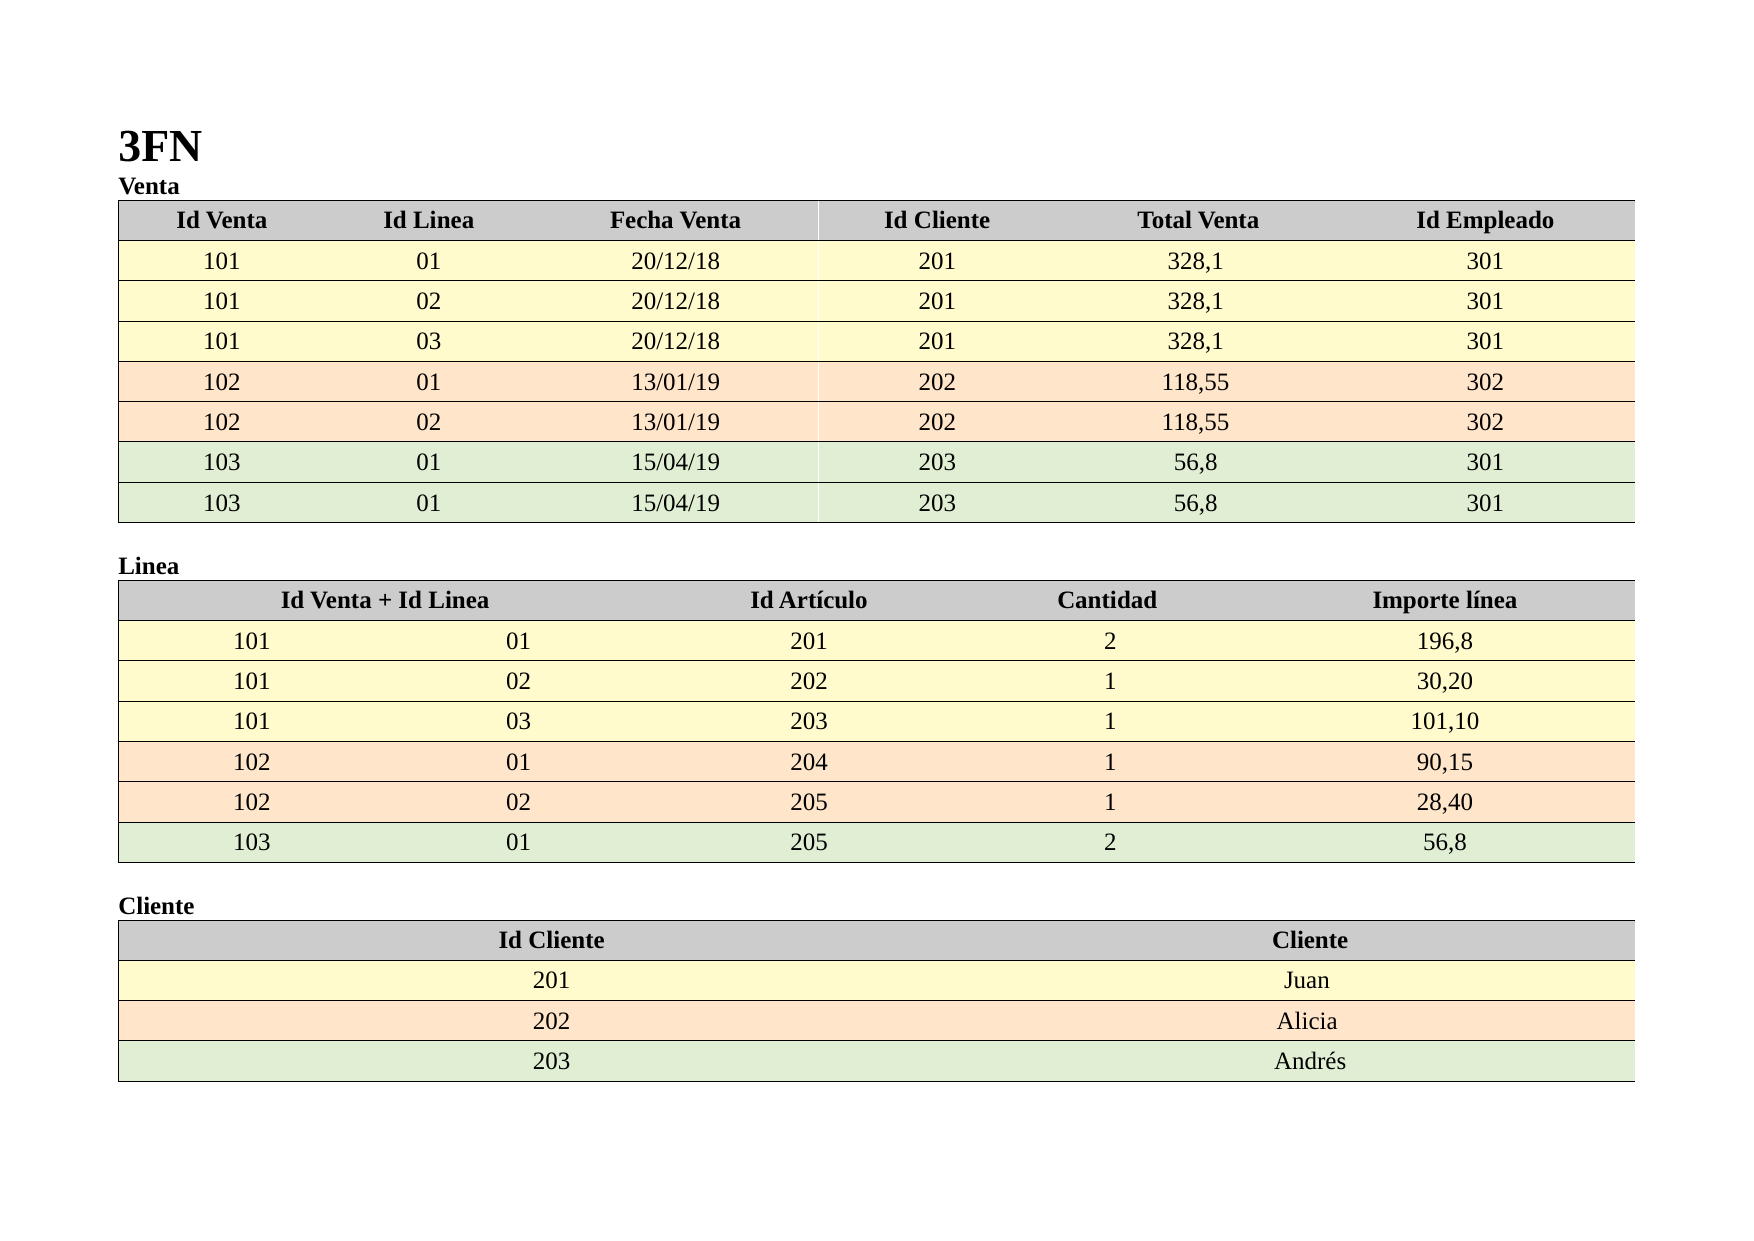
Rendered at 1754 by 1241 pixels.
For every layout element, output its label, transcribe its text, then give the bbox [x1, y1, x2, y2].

table_cell 1 [966, 661, 1254, 701]
table_cell 13/01/19 [532, 362, 818, 401]
table_header Id Empleado [1335, 201, 1635, 240]
table_cell 90,15 [1254, 742, 1635, 781]
table_cell 2 [966, 621, 1254, 660]
table_cell 202 [819, 362, 1056, 401]
table_cell 30,20 [1254, 661, 1635, 701]
table_cell 1 [966, 702, 1254, 741]
table_cell 202 [119, 1001, 985, 1040]
table_cell 201 [652, 621, 966, 660]
table_cell 20/12/18 [532, 322, 818, 361]
table_header Id Linea [325, 201, 532, 240]
table_cell 101 [119, 661, 385, 701]
table_cell 103 [119, 442, 325, 482]
table_cell 201 [819, 281, 1056, 321]
table_cell 28,40 [1254, 782, 1635, 822]
table_cell 301 [1335, 442, 1635, 482]
table_cell 205 [652, 782, 966, 822]
table_header Id Venta [119, 201, 325, 240]
table_cell 103 [119, 823, 385, 862]
table_cell 15/04/19 [532, 442, 818, 482]
table_cell 201 [119, 961, 985, 1000]
table_cell 1 [966, 782, 1254, 822]
table_cell 202 [652, 661, 966, 701]
table_header Total Venta [1056, 201, 1335, 240]
table_header Cantidad [966, 581, 1254, 620]
table_cell 20/12/18 [532, 281, 818, 321]
table_header Importe línea [1254, 581, 1635, 620]
table_cell 103 [119, 483, 325, 522]
table_cell 301 [1335, 281, 1635, 321]
table_cell 201 [819, 241, 1056, 280]
table_cell 301 [1335, 241, 1635, 280]
table_cell 301 [1335, 483, 1635, 522]
table_cell 01 [325, 442, 532, 482]
table_cell 03 [385, 702, 652, 741]
table_cell 196,8 [1254, 621, 1635, 660]
table_cell 1 [966, 742, 1254, 781]
table_cell 2 [966, 823, 1254, 862]
table_cell 328,1 [1056, 281, 1335, 321]
table_cell Juan [985, 961, 1635, 1000]
table_cell 101 [119, 702, 385, 741]
table_cell 204 [652, 742, 966, 781]
table_cell 301 [1335, 322, 1635, 361]
table_cell 203 [119, 1041, 985, 1081]
table_cell Alicia [985, 1001, 1635, 1040]
table_cell 203 [819, 483, 1056, 522]
table_cell 101 [119, 281, 325, 321]
table_cell 56,8 [1056, 442, 1335, 482]
table_header Id Artículo [652, 581, 966, 620]
text Cliente [118, 891, 1636, 919]
table_cell 302 [1335, 402, 1635, 441]
table_cell 20/12/18 [532, 241, 818, 280]
table_cell 102 [119, 402, 325, 441]
text Venta [118, 171, 1636, 199]
table_header Id Venta + Id Linea [119, 581, 652, 620]
text 3FN [118, 118, 1636, 171]
table_cell 203 [652, 702, 966, 741]
table_cell 01 [325, 362, 532, 401]
table_cell 202 [819, 402, 1056, 441]
table_cell 101 [119, 322, 325, 361]
table_cell 02 [325, 402, 532, 441]
table_cell Andrés [985, 1041, 1635, 1081]
table_cell 118,55 [1056, 402, 1335, 441]
table_cell 302 [1335, 362, 1635, 401]
table_cell 01 [325, 241, 532, 280]
table_cell 118,55 [1056, 362, 1335, 401]
table_cell 205 [652, 823, 966, 862]
table_cell 02 [385, 661, 652, 701]
table_cell 101 [119, 621, 385, 660]
table_cell 02 [385, 782, 652, 822]
table_cell 03 [325, 322, 532, 361]
table_cell 56,8 [1056, 483, 1335, 522]
table_header Fecha Venta [532, 201, 818, 240]
table_header Id Cliente [119, 921, 985, 960]
table_cell 101,10 [1254, 702, 1635, 741]
table_cell 203 [819, 442, 1056, 482]
table_cell 201 [819, 322, 1056, 361]
table_cell 56,8 [1254, 823, 1635, 862]
table_cell 102 [119, 742, 385, 781]
table_cell 328,1 [1056, 241, 1335, 280]
table_cell 101 [119, 241, 325, 280]
table_cell 102 [119, 782, 385, 822]
table_cell 102 [119, 362, 325, 401]
table_cell 01 [385, 823, 652, 862]
table_cell 15/04/19 [532, 483, 818, 522]
table_cell 01 [385, 742, 652, 781]
table_cell 01 [325, 483, 532, 522]
table_cell 02 [325, 281, 532, 321]
table_header Id Cliente [819, 201, 1056, 240]
table_header Cliente [985, 921, 1635, 960]
table_cell 13/01/19 [532, 402, 818, 441]
text Linea [118, 551, 1636, 580]
table_cell 01 [385, 621, 652, 660]
table_cell 328,1 [1056, 322, 1335, 361]
